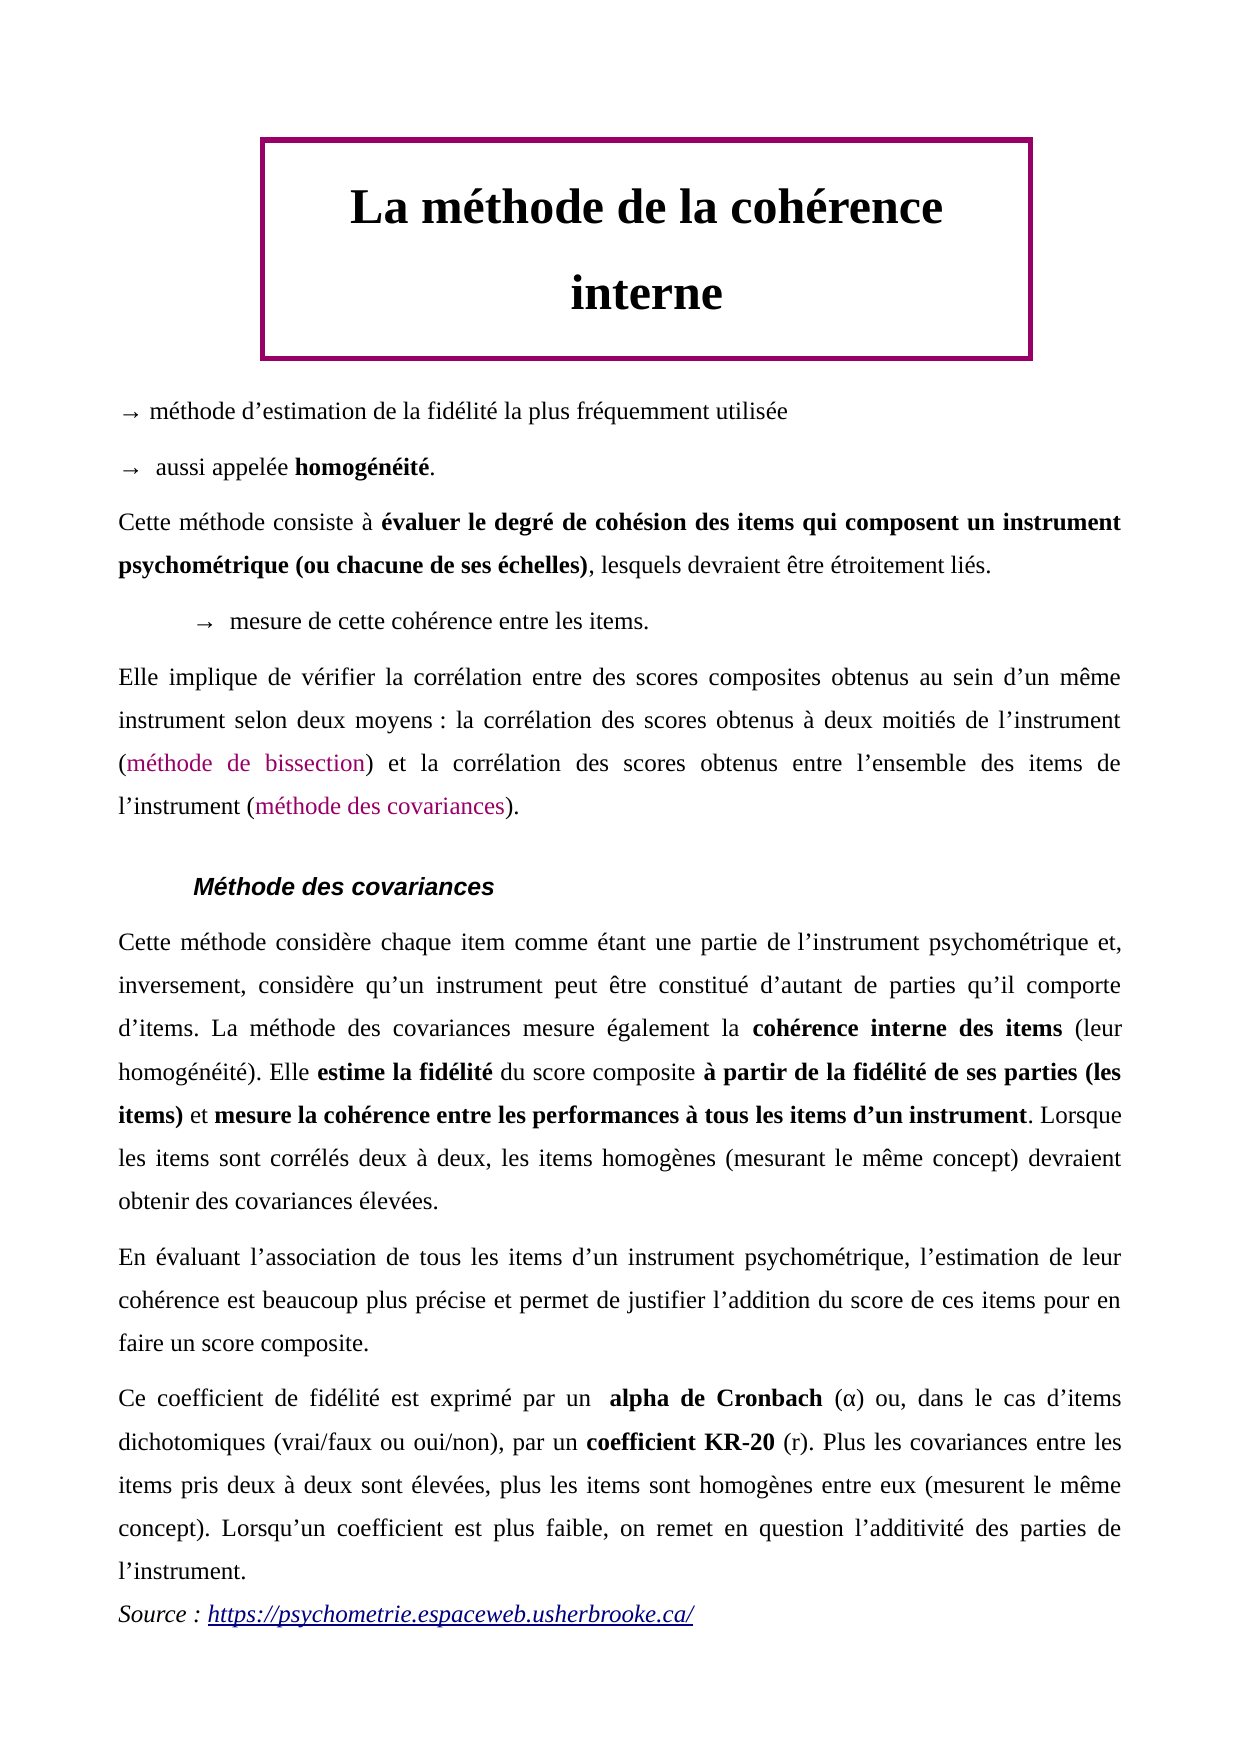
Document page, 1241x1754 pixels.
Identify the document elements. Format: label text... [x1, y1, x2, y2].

text → méthode d’estimation de la fidélité la plus fréquemment utilisée [118, 396, 1122, 425]
text Ce coefficient de fidélité est exprimé par un alpha de Cronbach (α) ou, dans le cas d’items dichotomiques (vrai/faux ou oui/non), par un coefficient KR-20 (r). Plus les covariances entre les items pris deux à deux sont élevées, plus les items sont homogènes entre eux (mesurent le même concept). Lorsqu’un coefficient est plus faible, on remet en question l’additivité des parties de l’instrument. Source : https://psychometrie.espaceweb.usherbrooke.ca/ [118, 1383, 1122, 1628]
text Cette méthode considère chaque item comme étant une partie de l’instrument psychométrique et, inversement, considère qu’un instrument peut être constitué d’autant de parties qu’il comporte d’items. La méthode des covariances mesure également la cohérence interne des items (leur homogénéité). Elle estime la fidélité du score composite à partir de la fidélité de ses parties (les items) et mesure la cohérence entre les performances à tous les items d’un instrument. Lorsque les items sont corrélés deux à deux, les items homogènes (mesurant le même concept) devraient obtenir des covariances élevées. [118, 927, 1122, 1215]
text → aussi appelée homogénéité. [118, 452, 1122, 481]
subtitle Méthode des covariances [193, 872, 1122, 900]
subtitle La méthode de la cohérence interne [274, 176, 1019, 320]
text Cette méthode consiste à évaluer le degré de cohésion des items qui composent un instrument psychométrique (ou chacune de ses échelles), lesquels devraient être étroitement liés. [118, 507, 1122, 579]
text En évaluant l’association de tous les items d’un instrument psychométrique, l’estimation de leur cohérence est beaucoup plus précise et permet de justifier l’addition du score de ces items pour en faire un score composite. [118, 1242, 1122, 1357]
text → mesure de cette cohérence entre les items. [118, 606, 1122, 635]
text Elle implique de vérifier la corrélation entre des scores composites obtenus au sein d’un même instrument selon deux moyens : la corrélation des scores obtenus à deux moitiés de l’instrument (méthode de bissection) et la corrélation des scores obtenus entre l’ensemble des items de l’instrument (méthode des covariances). [118, 662, 1122, 820]
